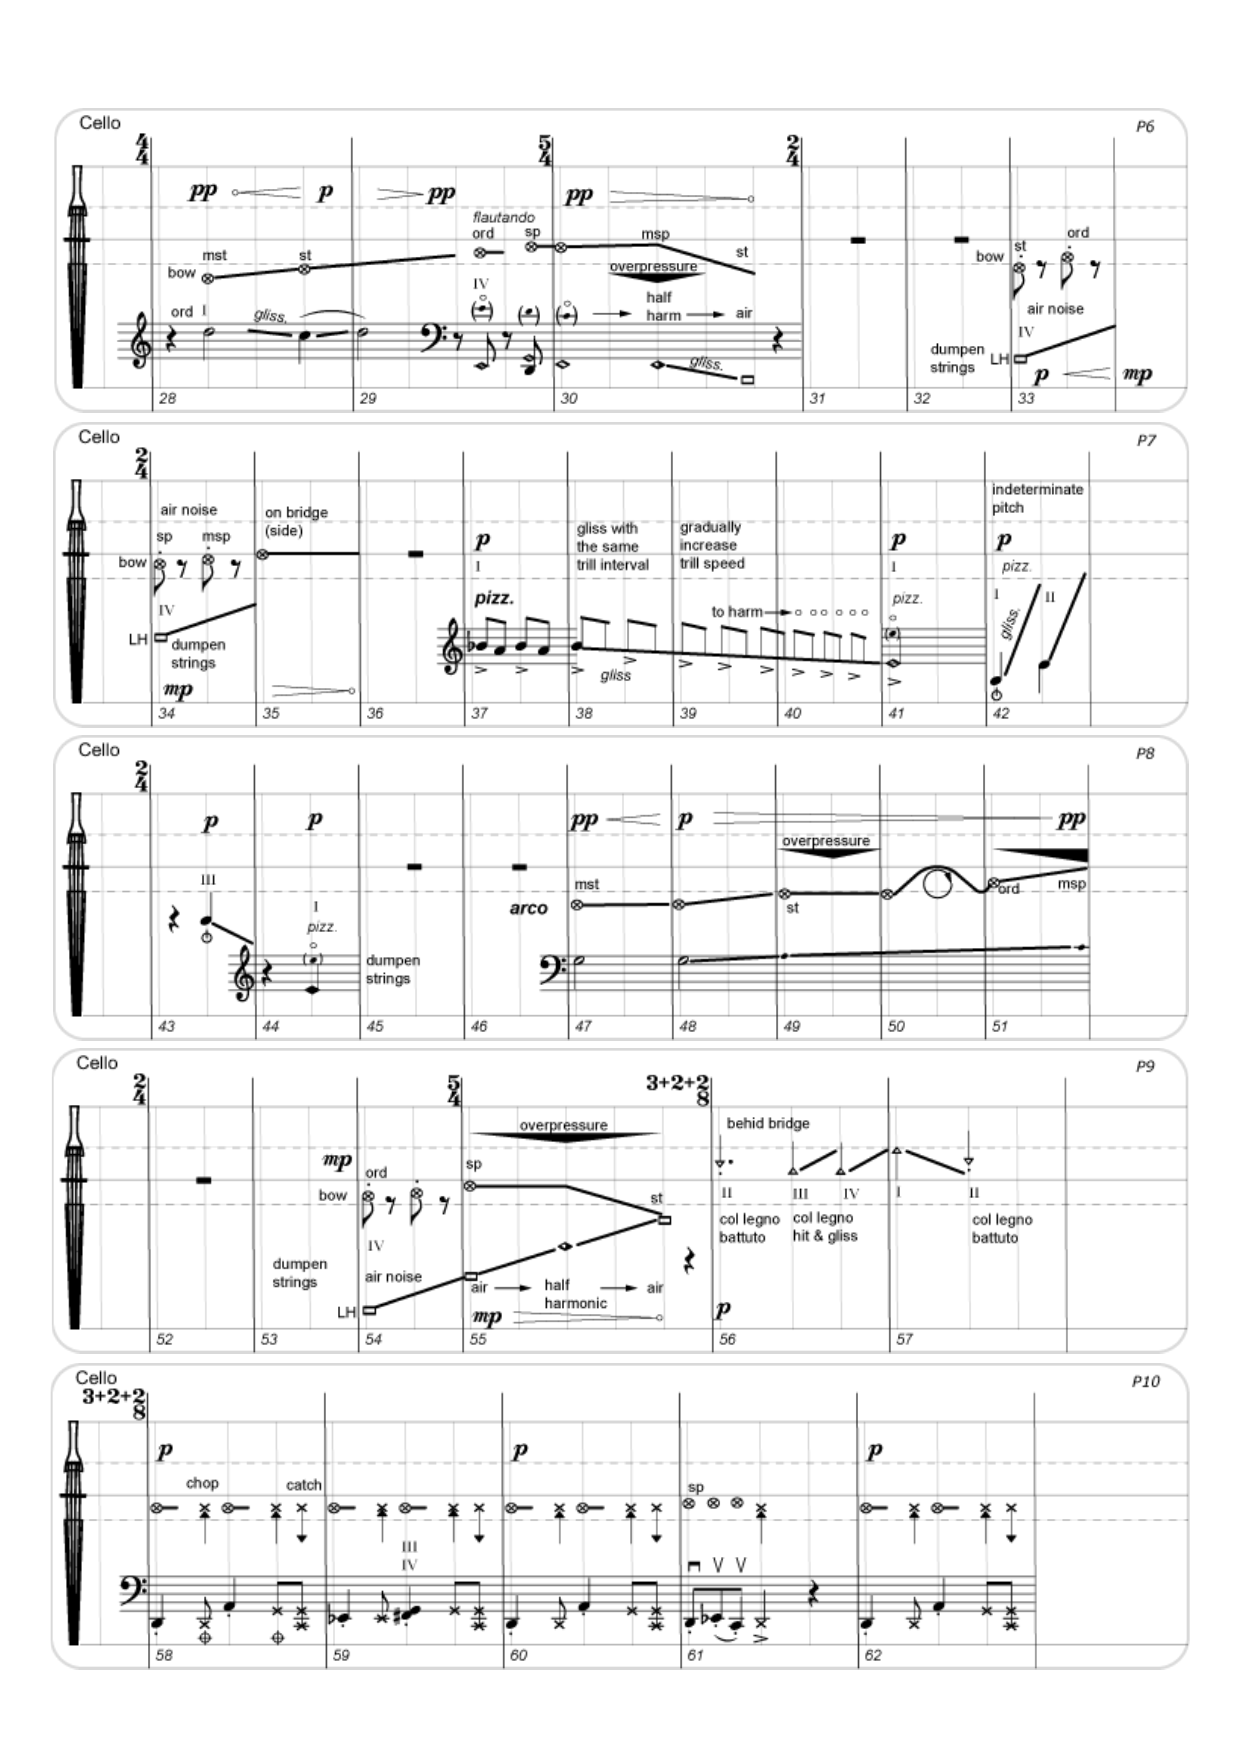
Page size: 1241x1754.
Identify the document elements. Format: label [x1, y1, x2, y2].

picture [51, 1048, 1189, 1354]
picture [53, 735, 1189, 1041]
picture [50, 1363, 1190, 1670]
picture [54, 108, 1189, 413]
picture [53, 422, 1190, 728]
